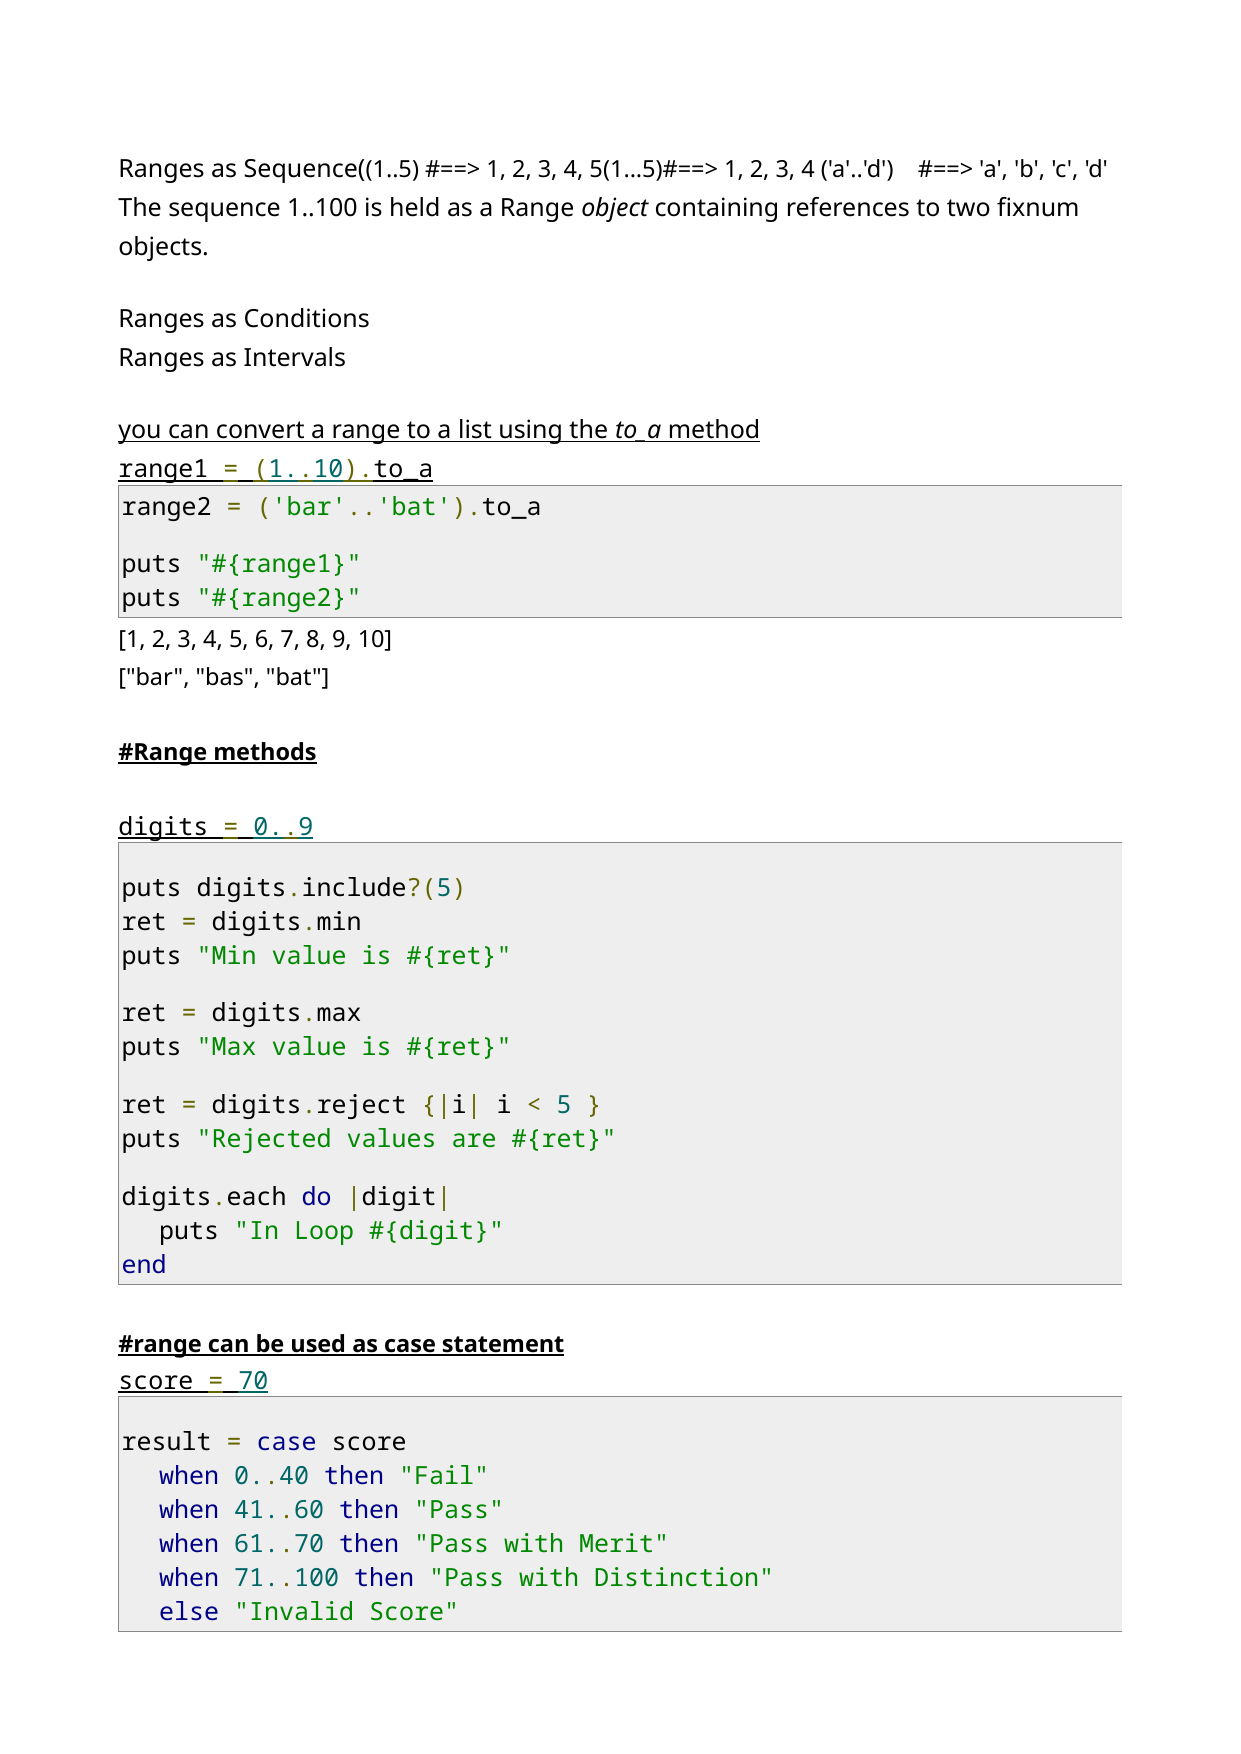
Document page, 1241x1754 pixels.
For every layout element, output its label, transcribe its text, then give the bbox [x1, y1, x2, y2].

text puts "In Loop #{digit}" [119, 1209, 1122, 1243]
text score = 70 [118, 1359, 1122, 1396]
text Ranges as Sequence((1..5) #==> 1, 2, 3, 4, 5(1...5)#==> 1, 2, 3, 4 ('a'..'d') #==> 'a', 'b', 'c', 'd' [118, 151, 1122, 185]
text end [119, 1243, 1122, 1284]
text when 0..40 then "Fail" [119, 1454, 1122, 1488]
text puts "#{range1}" [119, 543, 1122, 577]
text ret = digits.min [119, 900, 1122, 934]
text ["bar", "bas", "bat"] [118, 655, 1122, 692]
text you can convert a range to a list using the to_a method [118, 412, 1122, 446]
text Ranges as Intervals [118, 340, 1122, 374]
text ret = digits.reject {|i| i < 5 } [119, 1083, 1122, 1118]
text digits.each do |digit| [119, 1175, 1122, 1209]
text puts "Rejected values are #{ret}" [119, 1118, 1122, 1152]
text puts digits.include?(5) [119, 866, 1122, 900]
text when 41..60 then "Pass" [119, 1488, 1122, 1522]
text puts "Max value is #{ret}" [119, 1026, 1122, 1060]
text else "Invalid Score" [119, 1590, 1122, 1631]
text #range can be used as case statement [118, 1321, 1122, 1359]
text result = case score [119, 1420, 1122, 1454]
text digits = 0..9 [118, 805, 1122, 842]
text The sequence 1..100 is held as a Range object containing references to two fixnum objects. [118, 190, 1122, 263]
text range2 = ('bar'..'bat').to_a [119, 486, 1122, 519]
text range1 = (1..10).to_a [118, 451, 1122, 485]
text #Range methods [118, 730, 1122, 767]
text ret = digits.max [119, 992, 1122, 1026]
text puts "#{range2}" [119, 577, 1122, 617]
text when 71..100 then "Pass with Distinction" [119, 1556, 1122, 1590]
text puts "Min value is #{ret}" [119, 934, 1122, 968]
text [1, 2, 3, 4, 5, 6, 7, 8, 9, 10] [118, 618, 1122, 655]
text Ranges as Conditions [118, 301, 1122, 335]
text when 61..70 then "Pass with Merit" [119, 1522, 1122, 1556]
